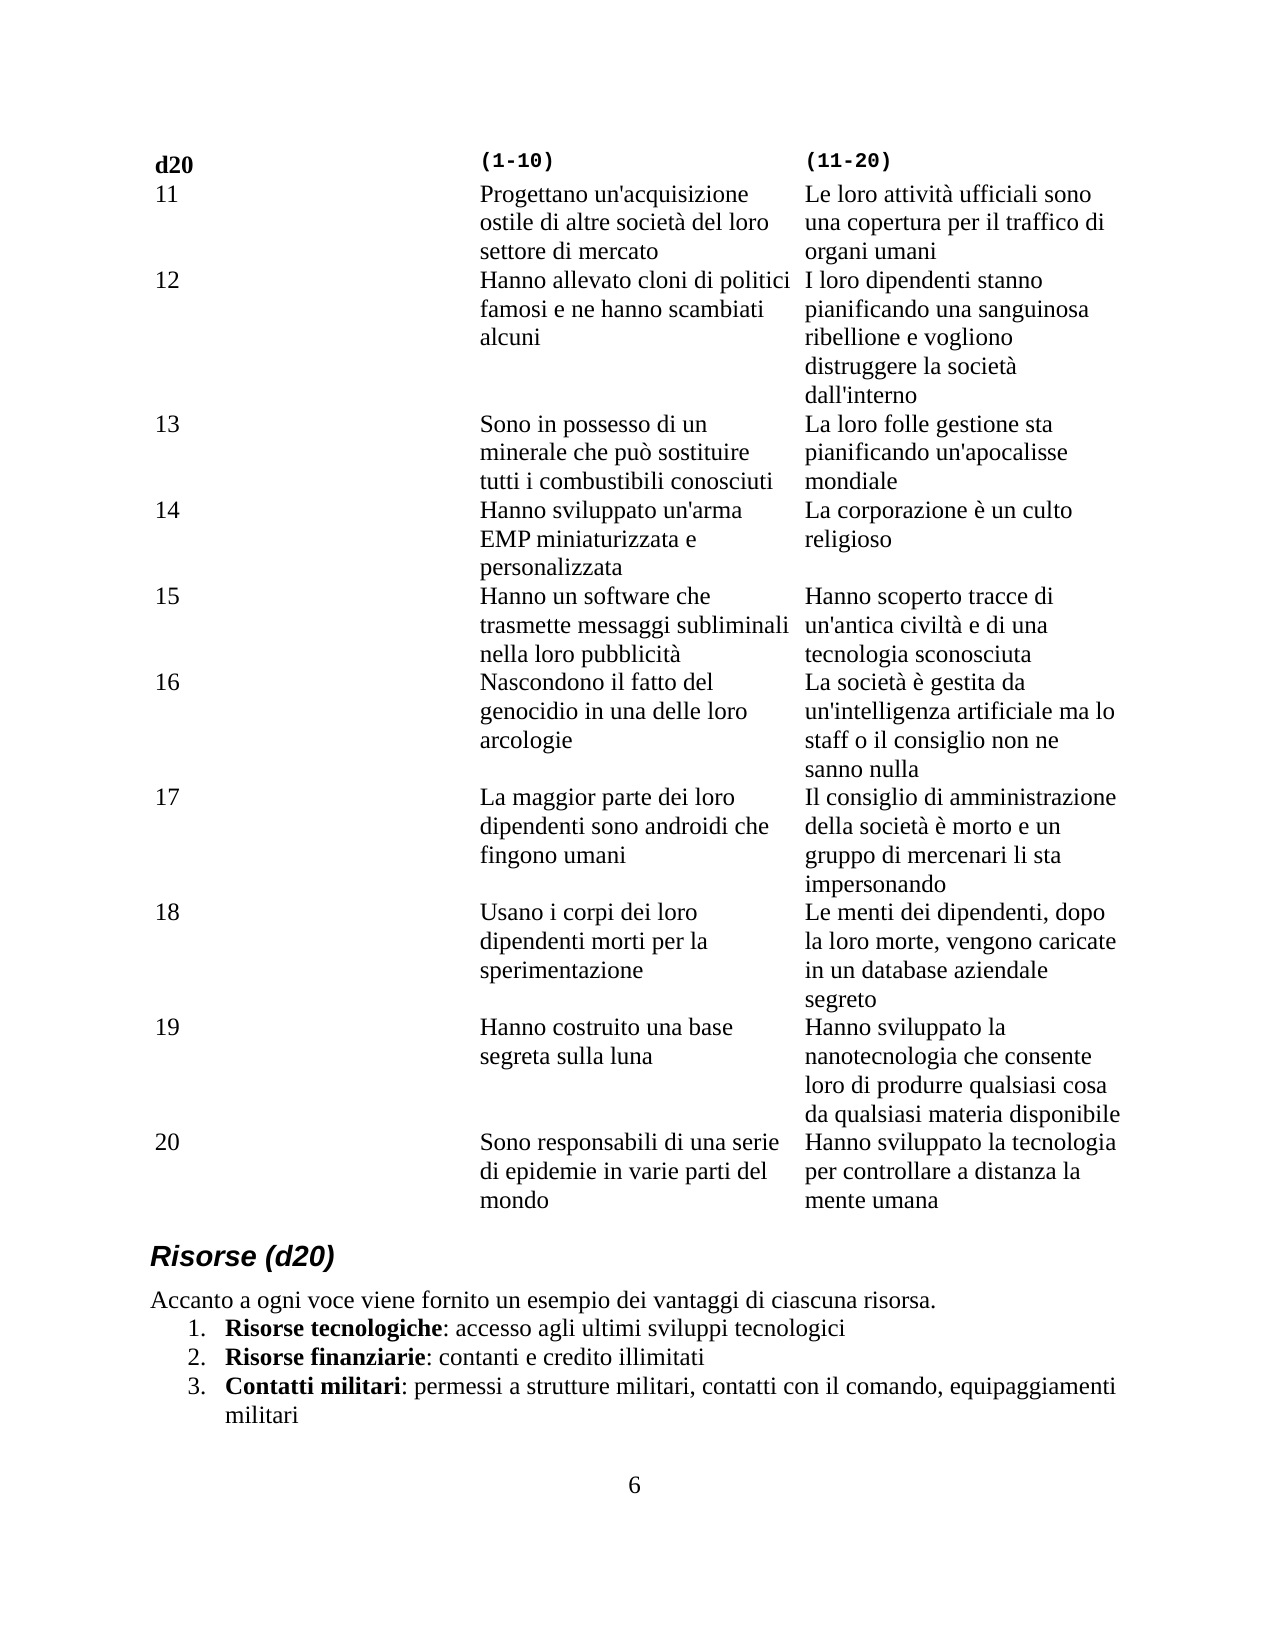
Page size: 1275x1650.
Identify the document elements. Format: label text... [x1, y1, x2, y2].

text Accanto a ogni voce viene fornito un esempio dei vantaggi di ciascuna risorsa. [150, 1285, 1125, 1313]
table_cell Hanno sviluppato la tecnologia per controllare a distanza la mente umana [800, 1128, 1125, 1214]
table_cell Nascondono il fatto del genocidio in una delle loro arcologie [475, 668, 800, 782]
table_cell 18 [150, 898, 475, 1012]
table_cell Le menti dei dipendenti, dopo la loro morte, vengono caricate in un database aziendale segreto [800, 898, 1125, 1012]
table_cell Sono in possesso di un minerale che può sostituire tutti i combustibili conosciuti [475, 409, 800, 495]
list Contatti militari: permessi a strutture militari, contatti con il comando, equipaggiamenti militari [187, 1371, 1125, 1428]
table_cell La corporazione è un culto religioso [800, 495, 1125, 581]
table_cell Sono responsabili di una serie di epidemie in varie parti del mondo [475, 1128, 800, 1214]
list Risorse tecnologiche: accesso agli ultimi sviluppi tecnologici [187, 1313, 1125, 1342]
table_cell Hanno costruito una base segreta sulla luna [475, 1013, 800, 1127]
table_cell 19 [150, 1013, 475, 1127]
table_cell 11 [150, 179, 475, 265]
table_cell Hanno sviluppato un'arma EMP miniaturizzata e personalizzata [475, 495, 800, 581]
table_cell La maggior parte dei loro dipendenti sono androidi che fingono umani [475, 783, 800, 897]
table_cell La società è gestita da un'intelligenza artificiale ma lo staff o il consiglio non ne sanno nulla [800, 668, 1125, 782]
table_cell Il consiglio di amministrazione della società è morto e un gruppo di mercenari li sta impersonando [800, 783, 1125, 897]
table_cell 16 [150, 668, 475, 782]
list Risorse finanziarie: contanti e credito illimitati [187, 1342, 1125, 1371]
table_cell Le loro attività ufficiali sono una copertura per il traffico di organi umani [800, 179, 1125, 265]
table_cell Hanno un software che trasmette messaggi subliminali nella loro pubblicità [475, 581, 800, 667]
table_cell Hanno scoperto tracce di un'antica civiltà e di una tecnologia sconosciuta [800, 581, 1125, 667]
table_header d20 [150, 150, 475, 179]
table_cell 13 [150, 409, 475, 495]
table_header (1-10) [475, 150, 800, 179]
table_cell 14 [150, 495, 475, 581]
table_cell 15 [150, 581, 475, 667]
table_cell 17 [150, 783, 475, 897]
subtitle Risorse (d20) [150, 1239, 1125, 1272]
table_cell La loro folle gestione sta pianificando un'apocalisse mondiale [800, 409, 1125, 495]
table_cell 12 [150, 265, 475, 409]
table_cell 20 [150, 1128, 475, 1214]
table_cell Hanno sviluppato la nanotecnologia che consente loro di produrre qualsiasi cosa da qualsiasi materia disponibile [800, 1013, 1125, 1127]
table_cell Hanno allevato cloni di politici famosi e ne hanno scambiati alcuni [475, 265, 800, 409]
table_cell Progettano un'acquisizione ostile di altre società del loro settore di mercato [475, 179, 800, 265]
table_header (11-20) [800, 150, 1125, 179]
table_cell I loro dipendenti stanno pianificando una sanguinosa ribellione e vogliono distruggere la società dall'interno [800, 265, 1125, 409]
table_cell Usano i corpi dei loro dipendenti morti per la sperimentazione [475, 898, 800, 1012]
